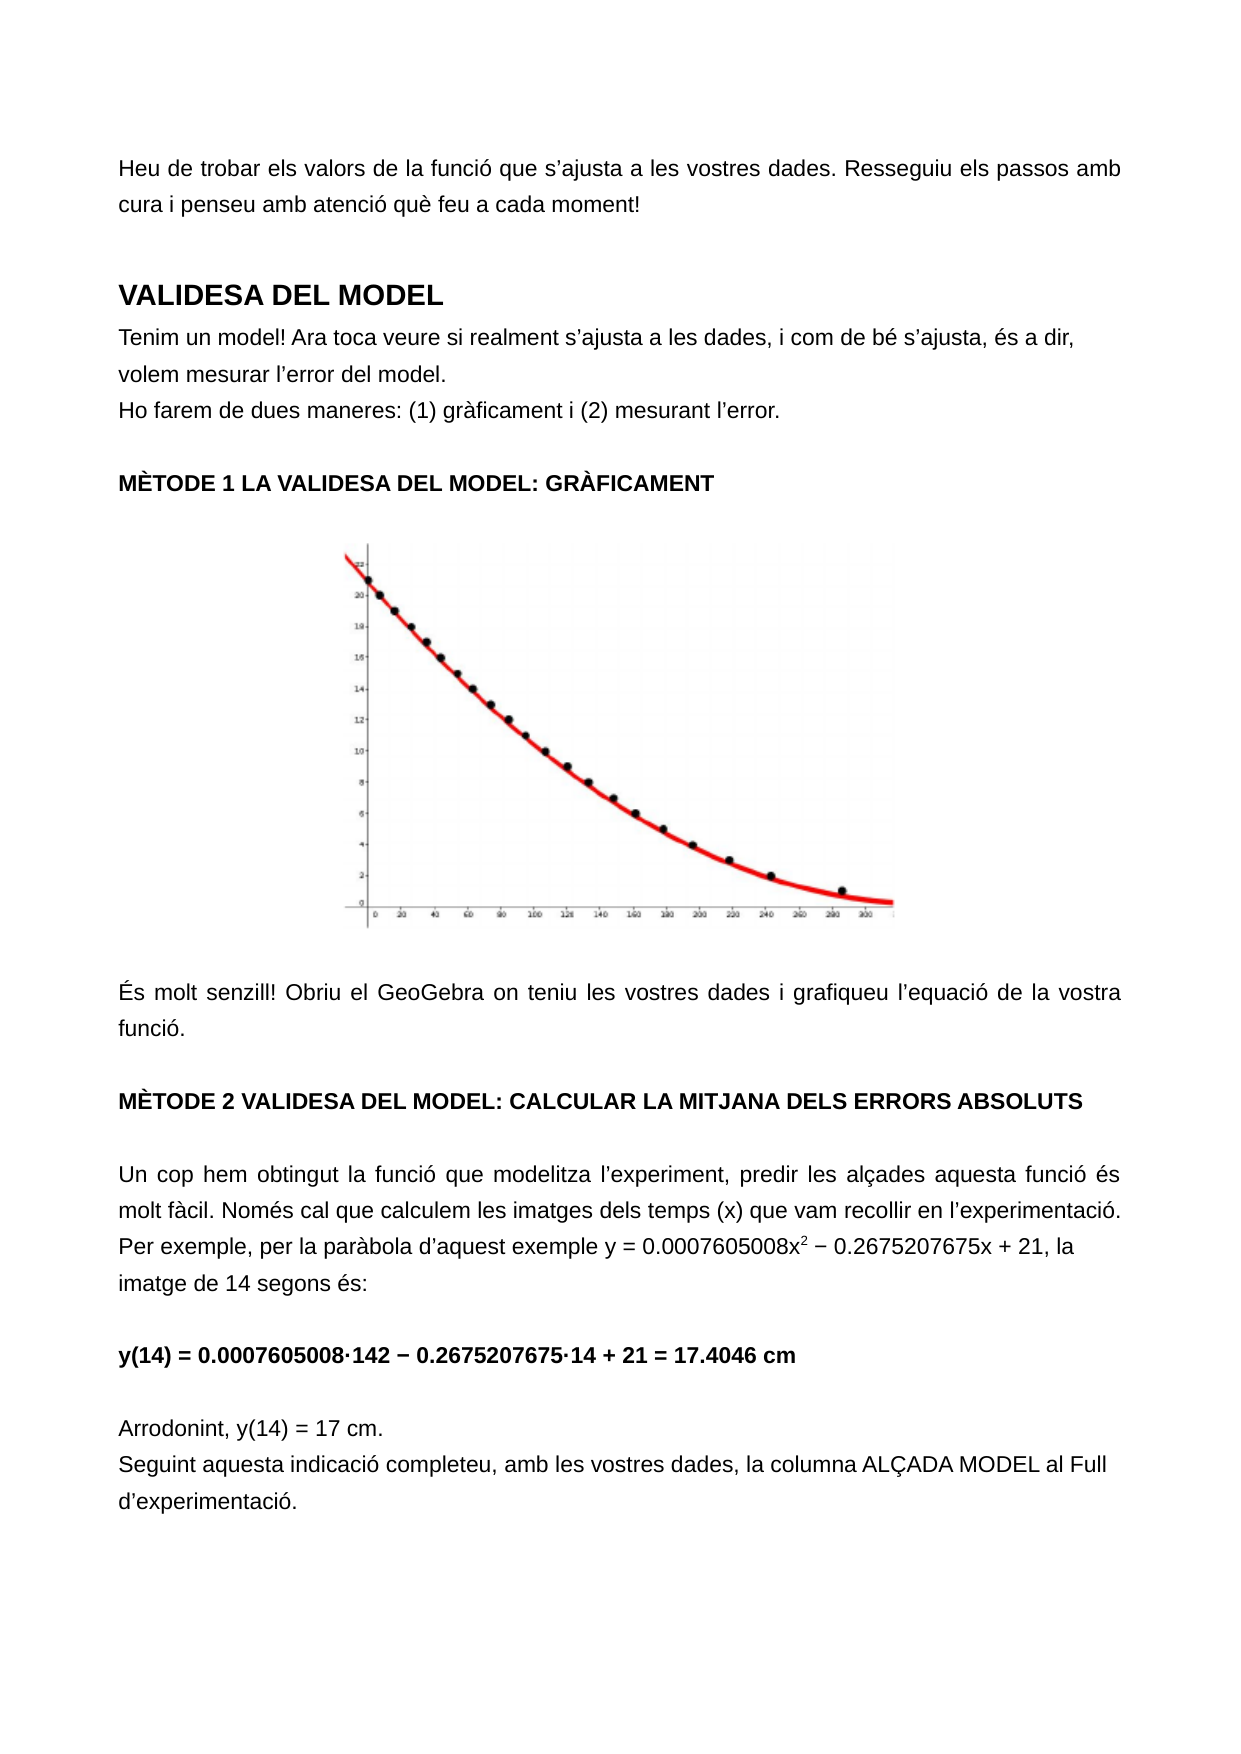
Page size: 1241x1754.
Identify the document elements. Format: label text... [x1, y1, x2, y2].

text Seguint aquesta indicació completeu, amb les vostres dades, la columna ALÇADA MODEL al Full [118, 1451, 1122, 1478]
text Heu de trobar els valors de la funció que s’ajusta a les vostres dades. Resseguiu els passos amb cura i penseu amb atenció què feu a cada moment! [118, 154, 1122, 217]
text Arrodonint, y(14) = 17 cm. [118, 1415, 1122, 1441]
text Per exemple, per la paràbola d’aquest exemple y = 0.0007605008x2 − 0.2675207675x + 21, la [118, 1233, 1122, 1259]
text MÈTODE 1 LA VALIDESA DEL MODEL: GRÀFICAMENT [118, 470, 1122, 496]
text És molt senzill! Obriu el GeoGebra on teniu les vostres dades i grafiqueu l’equació de la vostra funció. [118, 979, 1122, 1041]
text MÈTODE 2 VALIDESA DEL MODEL: CALCULAR LA MITJANA DELS ERRORS ABSOLUTS [118, 1088, 1122, 1114]
text y(14) = 0.0007605008·142 − 0.2675207675·14 + 21 = 17.4046 cm [118, 1342, 1122, 1369]
text Un cop hem obtingut la funció que modelitza l’experiment, predir les alçades aquesta funció és molt fàcil. Només cal que calculem les imatges dels temps (x) que vam recollir en l’experimentació. [118, 1161, 1122, 1223]
text volem mesurar l’error del model. [118, 361, 1122, 387]
text Tenim un model! Ara toca veure si realment s’ajusta a les dades, i com de bé s’ajusta, és a dir, [118, 324, 1122, 351]
text Ho farem de dues maneres: (1) gràficament i (2) mesurant l’error. [118, 397, 1122, 423]
text d’experimentació. [118, 1488, 1122, 1514]
text imatge de 14 segons és: [118, 1269, 1122, 1296]
subtitle VALIDESA DEL MODEL [118, 278, 1122, 312]
picture [325, 542, 915, 941]
